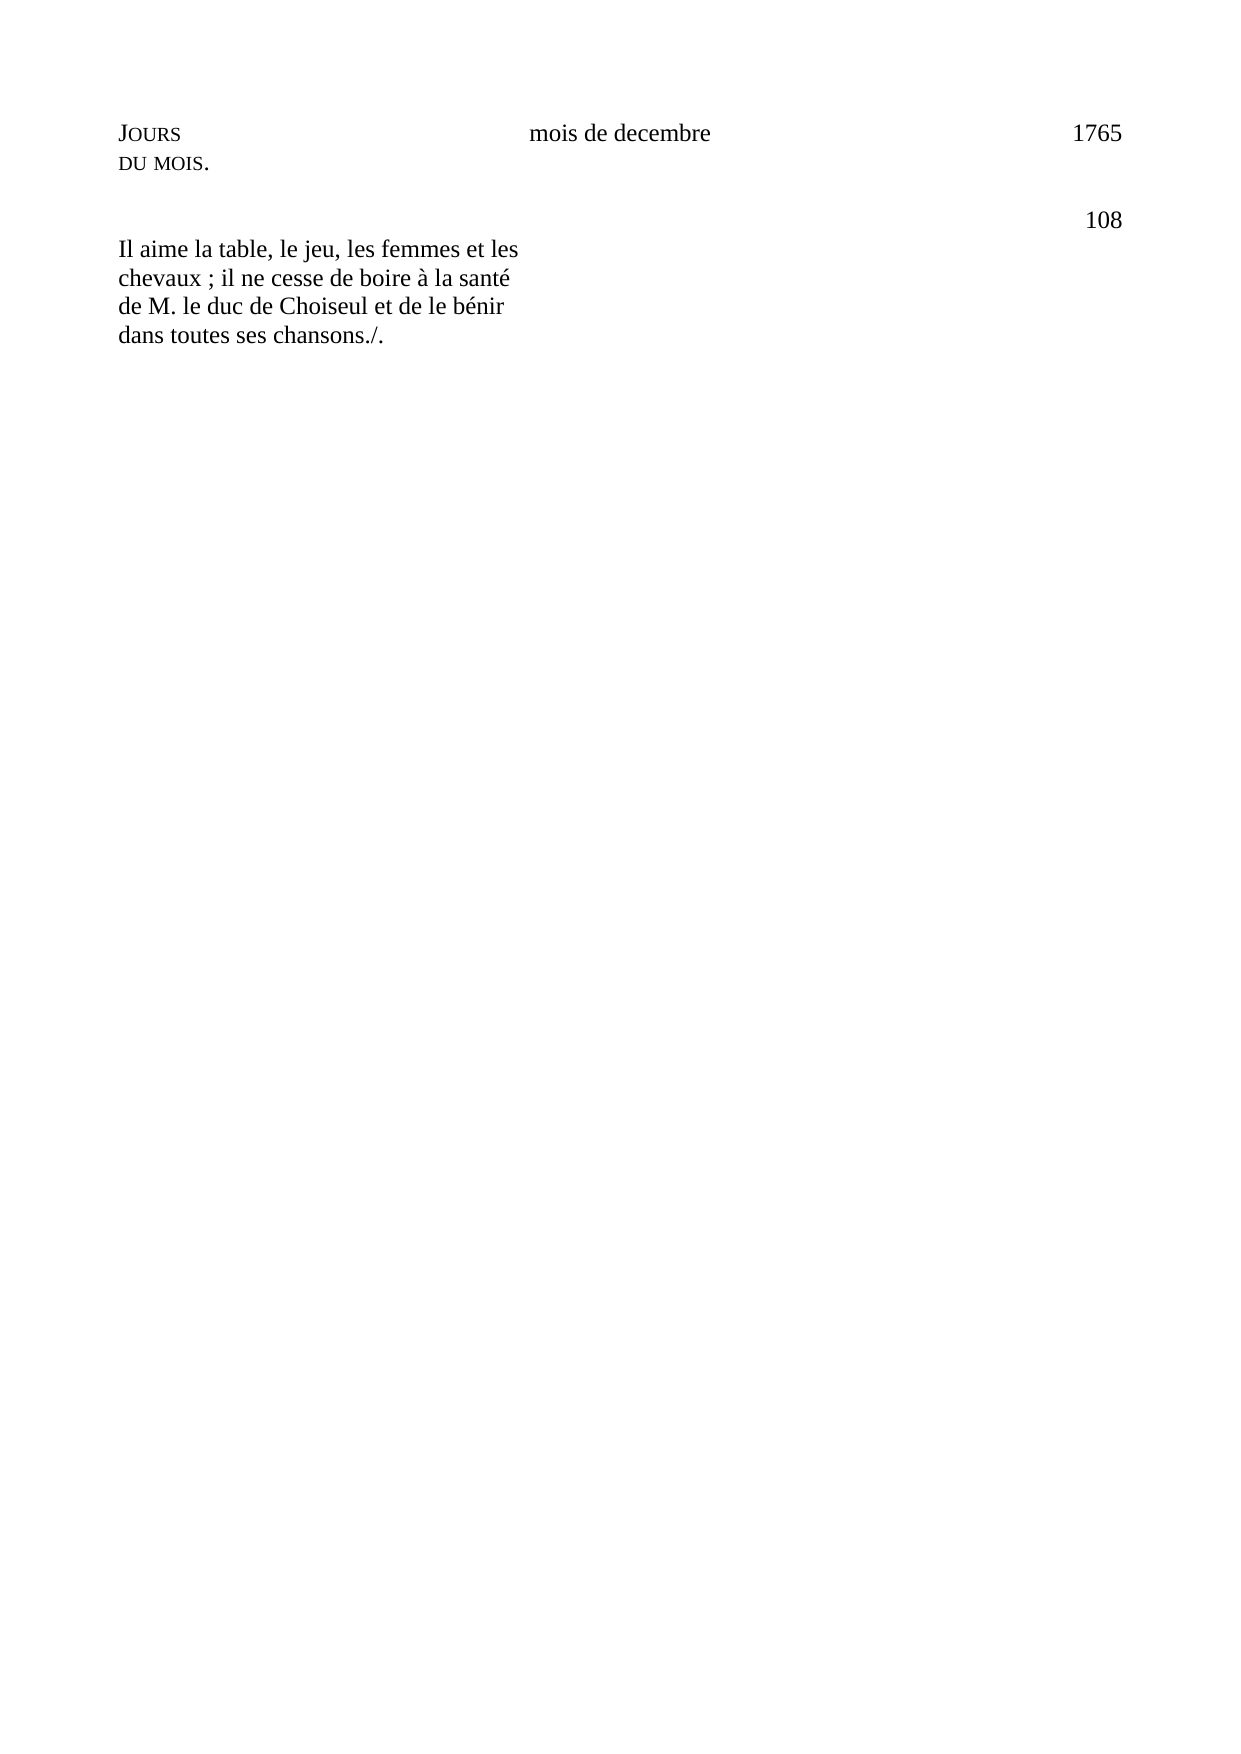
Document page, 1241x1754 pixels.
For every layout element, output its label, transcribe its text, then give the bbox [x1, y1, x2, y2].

text Il aime la table, le jeu, les femmes et les chevaux ; il ne cesse de boire à la santé de M. le duc de Choiseul et de le bénir dans toutes ses chansons./. [118, 234, 1122, 349]
text 108 [118, 205, 1122, 234]
